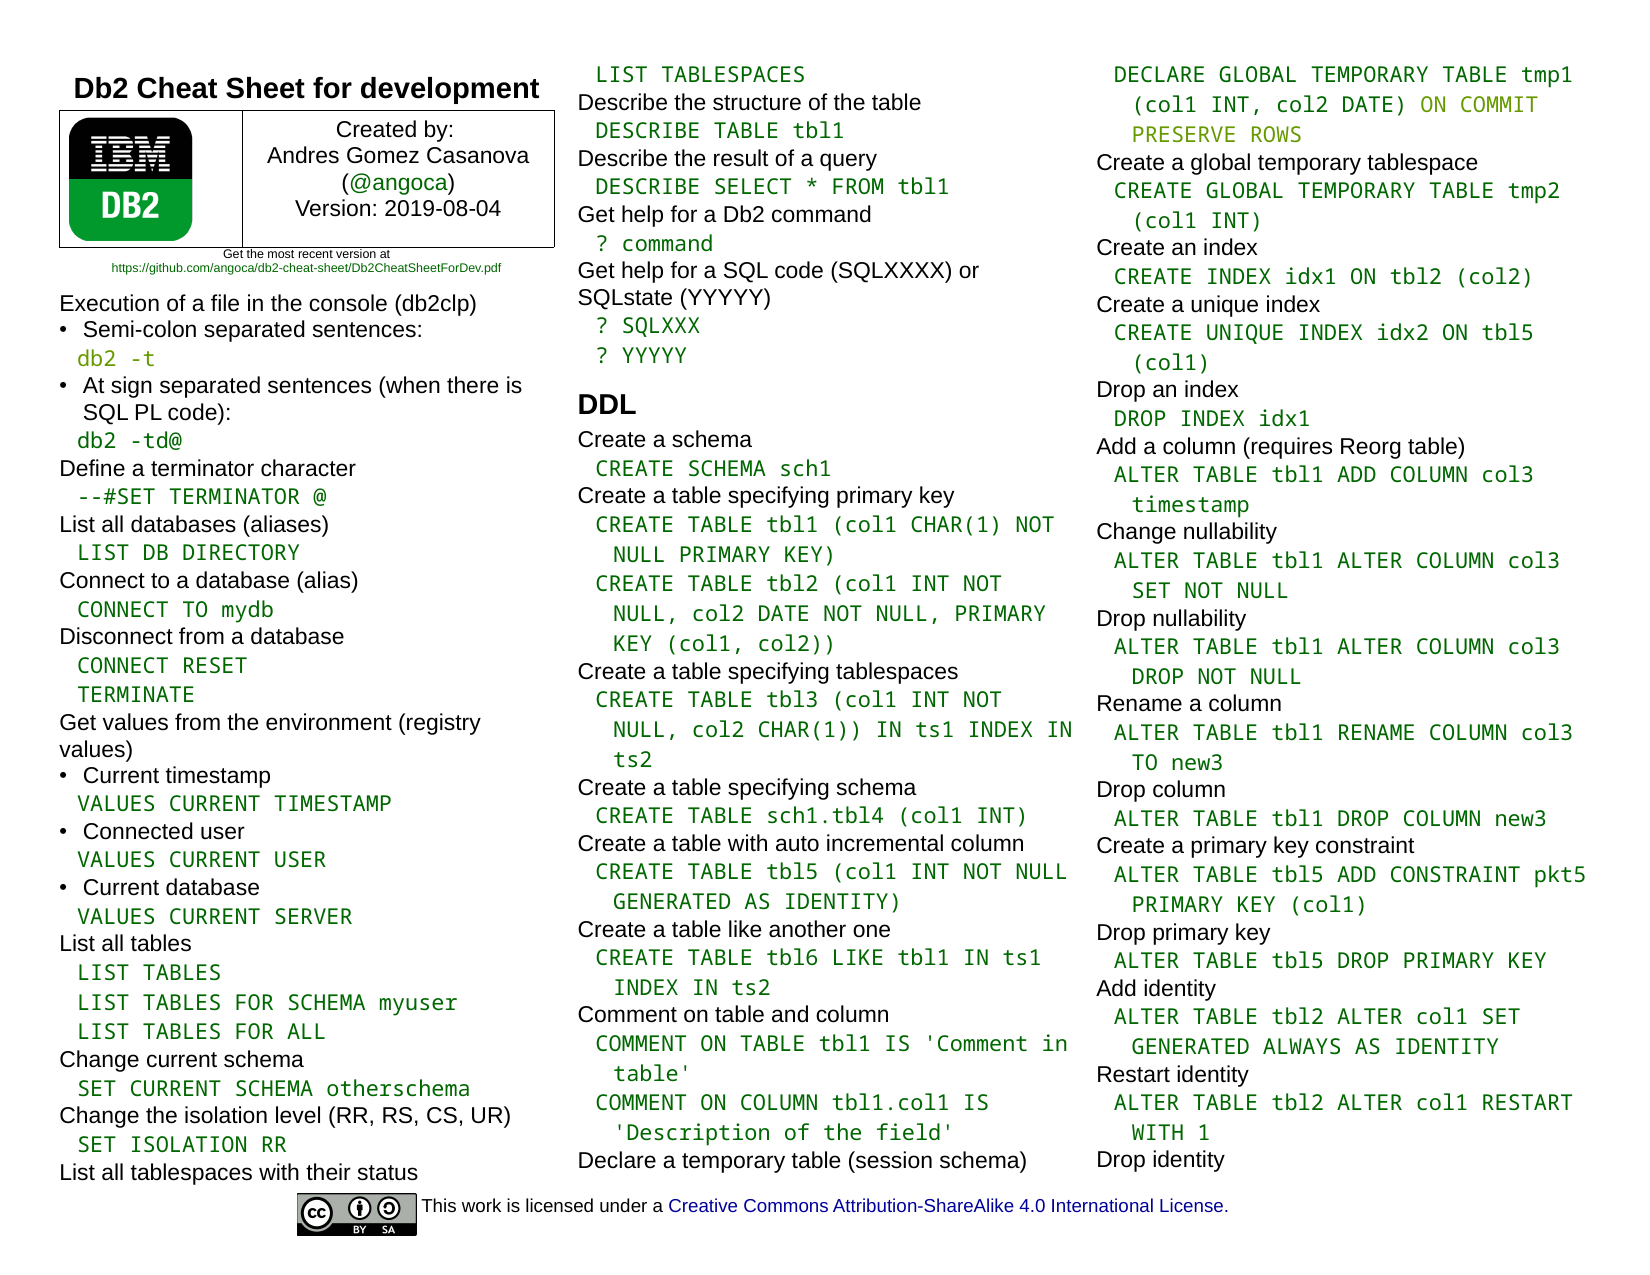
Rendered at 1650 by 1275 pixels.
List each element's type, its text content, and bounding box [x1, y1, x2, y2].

text VALUES CURRENT TIMESTAMP [77, 788, 554, 818]
text Describe the structure of the table [577, 89, 1072, 115]
text Create a global temporary tablespace [1096, 148, 1591, 175]
text List all databases (aliases) [59, 511, 554, 537]
text Drop an index [1096, 376, 1591, 403]
text Add identity [1096, 974, 1591, 1001]
text Create a table specifying primary key [577, 482, 1072, 509]
text ALTER TABLE tbl5 ADD CONSTRAINT pkt5 PRIMARY KEY (col1) [1114, 859, 1591, 918]
text Get help for a Db2 command [577, 201, 1072, 227]
text CREATE TABLE sch1.tbl4 (col1 INT) [595, 800, 1072, 829]
text Drop nullability [1096, 604, 1591, 631]
text Create a table with auto incremental column [577, 829, 1072, 856]
text VALUES CURRENT USER [77, 844, 554, 874]
text Declare a temporary table (session schema) [577, 1147, 1072, 1173]
text CREATE TABLE tbl6 LIKE tbl1 IN ts1 INDEX IN ts2 [595, 942, 1072, 1001]
text ALTER TABLE tbl1 ALTER COLUMN col3 DROP NOT NULL [1114, 631, 1591, 690]
table_header [60, 111, 242, 247]
text https://github.com/angoca/db2-cheat-sheet/Db2CheatSheetForDev.pdf [59, 261, 554, 276]
text LIST TABLES [77, 957, 554, 987]
subtitle DDL [577, 387, 1072, 420]
text Drop column [1096, 776, 1591, 803]
text ALTER TABLE tbl2 ALTER col1 SET GENERATED ALWAYS AS IDENTITY [1114, 1001, 1591, 1061]
text ALTER TABLE tbl1 ADD COLUMN col3 timestamp [1114, 459, 1591, 518]
text Change the isolation level (RR, RS, CS, UR) [59, 1102, 554, 1129]
text CREATE GLOBAL TEMPORARY TABLE tmp2 (col1 INT) [1114, 175, 1591, 234]
text --#SET TERMINATOR @ [77, 481, 554, 511]
text ? SQLXXX [595, 310, 1072, 340]
text COMMENT ON COLUMN tbl1.col1 IS 'Description of the field' [595, 1087, 1072, 1147]
text Create a table specifying schema [577, 773, 1072, 800]
picture [67, 115, 195, 244]
text CONNECT RESET [77, 650, 554, 679]
text VALUES CURRENT SERVER [77, 901, 554, 930]
text ALTER TABLE tbl1 ALTER COLUMN col3 SET NOT NULL [1114, 545, 1591, 604]
text Create a primary key constraint [1096, 832, 1591, 859]
text ? YYYYY [595, 340, 1072, 369]
text ALTER TABLE tbl5 DROP PRIMARY KEY [1114, 945, 1591, 974]
text ? command [595, 227, 1072, 257]
text SET ISOLATION RR [77, 1129, 554, 1158]
text Change nullability [1096, 518, 1591, 545]
text Drop identity [1096, 1146, 1591, 1173]
text LIST DB DIRECTORY [77, 537, 554, 567]
text Comment on table and column [577, 1001, 1072, 1028]
text Create a table specifying tablespaces [577, 658, 1072, 684]
text ALTER TABLE tbl1 DROP COLUMN new3 [1114, 803, 1591, 832]
text LIST TABLES FOR SCHEMA myuser [77, 987, 554, 1016]
text LIST TABLESPACES [595, 59, 1072, 89]
text Disconnect from a database [59, 623, 554, 650]
title Db2 Cheat Sheet for development [59, 71, 554, 104]
text Connect to a database (alias) [59, 567, 554, 593]
text List all tablespaces with their status [59, 1158, 554, 1185]
text CREATE SCHEMA sch1 [595, 453, 1072, 482]
text CREATE TABLE tbl3 (col1 INT NOT NULL, col2 CHAR(1)) IN ts1 INDEX IN ts2 [595, 684, 1072, 773]
text CREATE TABLE tbl1 (col1 CHAR(1) NOT NULL PRIMARY KEY) [595, 509, 1072, 568]
text DESCRIBE SELECT * FROM tbl1 [595, 171, 1072, 201]
text CREATE UNIQUE INDEX idx2 ON tbl5 (col1) [1114, 317, 1591, 376]
text Get the most recent version at [59, 248, 554, 261]
text db2 -t [77, 343, 554, 372]
text CREATE TABLE tbl2 (col1 INT NOT NULL, col2 DATE NOT NULL, PRIMARY KEY (col1, col2)) [595, 568, 1072, 658]
text Create a table like another one [577, 916, 1072, 942]
text CREATE INDEX idx1 ON tbl2 (col2) [1114, 261, 1591, 291]
list Semi-colon separated sentences: [59, 316, 554, 343]
text Get help for a SQL code (SQLXXXX) or SQLstate (YYYYY) [577, 257, 1072, 310]
table_header Created by: Andres Gomez Casanova (@angoca) Version: 2019-08-04 [243, 111, 554, 247]
text ALTER TABLE tbl1 RENAME COLUMN col3 TO new3 [1114, 717, 1591, 776]
text Get values from the environment (registry values) [59, 709, 554, 762]
text DROP INDEX idx1 [1114, 403, 1591, 433]
text Drop primary key [1096, 918, 1591, 945]
text CREATE TABLE tbl5 (col1 INT NOT NULL GENERATED AS IDENTITY) [595, 856, 1072, 916]
text Execution of a file in the console (db2clp) [59, 290, 554, 316]
list Connected user [59, 818, 554, 844]
text Rename a column [1096, 690, 1591, 717]
text DESCRIBE TABLE tbl1 [595, 115, 1072, 145]
text Describe the result of a query [577, 145, 1072, 171]
text LIST TABLES FOR ALL [77, 1016, 554, 1046]
text Create a schema [577, 426, 1072, 453]
text CONNECT TO mydb [77, 593, 554, 623]
text Define a terminator character [59, 455, 554, 481]
text List all tables [59, 930, 554, 957]
text Create an index [1096, 234, 1591, 261]
text ALTER TABLE tbl2 ALTER col1 RESTART WITH 1 [1114, 1087, 1591, 1146]
picture [297, 1193, 417, 1236]
list Current timestamp [59, 762, 554, 788]
list Current database [59, 874, 554, 901]
text Create a unique index [1096, 291, 1591, 317]
text COMMENT ON TABLE tbl1 IS 'Comment in table' [595, 1028, 1072, 1087]
text Change current schema [59, 1046, 554, 1072]
text Add a column (requires Reorg table) [1096, 433, 1591, 459]
list At sign separated sentences (when there is SQL PL code): [59, 372, 554, 425]
text SET CURRENT SCHEMA otherschema [77, 1072, 554, 1102]
text db2 -td@ [77, 425, 554, 455]
text Restart identity [1096, 1061, 1591, 1087]
text DECLARE GLOBAL TEMPORARY TABLE tmp1 (col1 INT, col2 DATE) ON COMMIT PRESERVE ROWS [1114, 59, 1591, 148]
text TERMINATE [77, 679, 554, 709]
